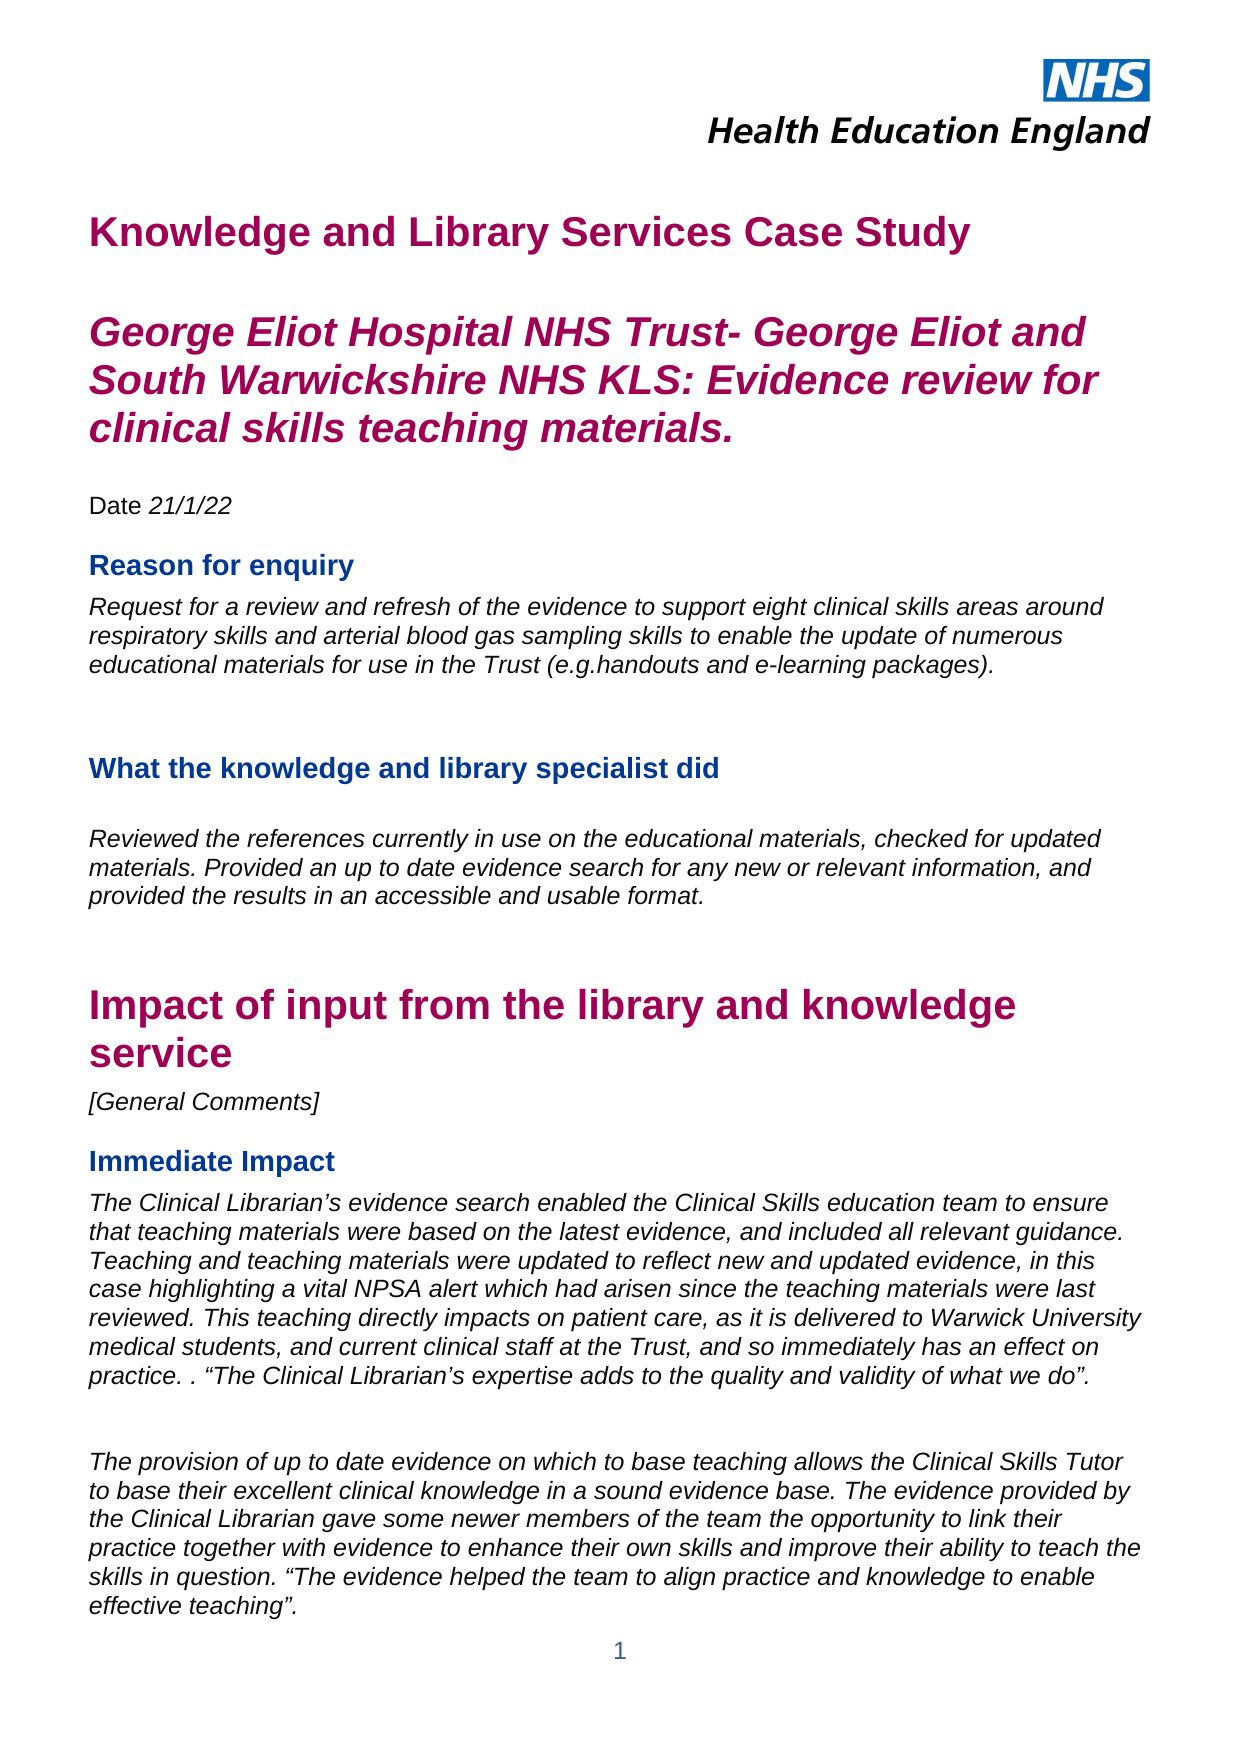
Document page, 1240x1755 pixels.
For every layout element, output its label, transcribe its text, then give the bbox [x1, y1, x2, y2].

text Date 21/1/22 [89, 491, 1151, 519]
text Reviewed the references currently in use on the educational materials, checked for updated materials. Provided an up to date evidence search for any new or relevant information, and provided the results in an accessible and usable format. [89, 824, 1151, 910]
text The provision of up to date evidence on which to base teaching allows the Clinical Skills Tutor to base their excellent clinical knowledge in a sound evidence base. The evidence provided by the Clinical Librarian gave some newer members of the team the opportunity to link their practice together with evidence to enhance their own skills and improve their ability to teach the skills in question. “The evidence helped the team to align practice and knowledge to enable effective teaching”. [89, 1447, 1151, 1619]
subtitle Reason for enquiry [89, 548, 1151, 582]
subtitle Impact of input from the library and knowledge service [89, 980, 1151, 1076]
text The Clinical Librarian’s evidence search enabled the Clinical Skills education team to ensure that teaching materials were based on the latest evidence, and included all relevant guidance. Teaching and teaching materials were updated to reflect new and updated evidence, in this case highlighting a vital NPSA alert which had arisen since the teaching materials were last reviewed. This teaching directly impacts on patient care, as it is delivered to Warwick University medical students, and current clinical staff at the Trust, and so immediately has an effect on practice. . “The Clinical Librarian’s expertise adds to the quality and validity of what we do”. [89, 1188, 1151, 1389]
subtitle George Eliot Hospital NHS Trust- George Eliot and South Warwickshire NHS KLS: Evidence review for clinical skills teaching materials. [89, 308, 1151, 451]
subtitle Immediate Impact [89, 1144, 1151, 1178]
subtitle Knowledge and Library Services Case Study [89, 208, 1151, 256]
text [General Comments] [89, 1087, 1151, 1115]
text Request for a review and refresh of the evidence to support eight clinical skills areas around respiratory skills and arterial blood gas sampling skills to enable the update of numerous educational materials for use in the Trust (e.g.handouts and e-learning packages). [89, 592, 1151, 678]
subtitle What the knowledge and library specialist did [89, 751, 1151, 784]
